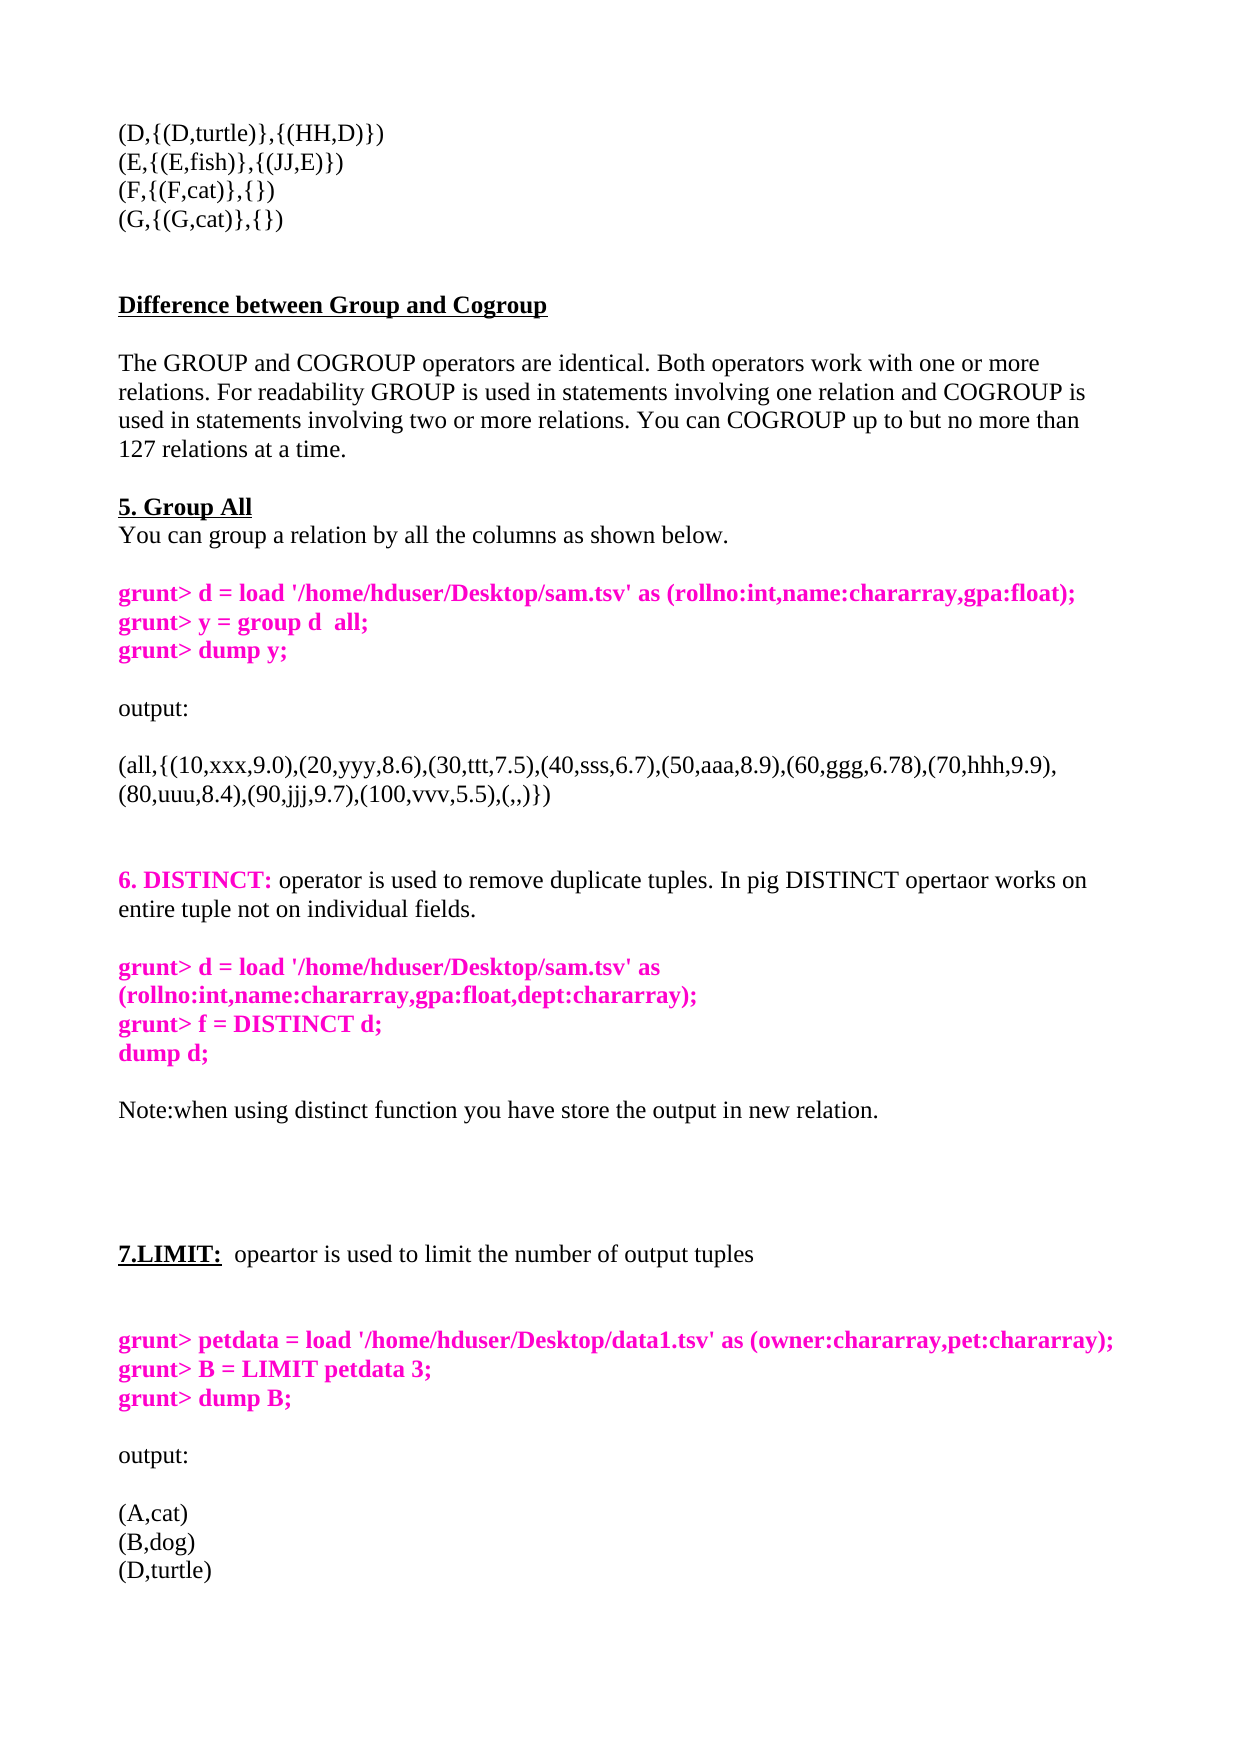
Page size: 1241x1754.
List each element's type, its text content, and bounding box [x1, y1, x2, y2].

text grunt> f = DISTINCT d; [118, 1009, 1122, 1038]
text grunt> B = LIMIT petdata 3; [118, 1354, 1122, 1383]
text grunt> dump B; [118, 1383, 1122, 1412]
text You can group a relation by all the columns as shown below. [118, 521, 1122, 549]
text Difference between Group and Cogroup [118, 291, 1122, 319]
text Note:when using distinct function you have store the output in new relation. [118, 1096, 1122, 1124]
text (F,{(F,cat)},{}) [118, 176, 1122, 204]
text (G,{(G,cat)},{}) [118, 204, 1122, 233]
text output: [118, 1441, 1122, 1469]
text grunt> d = load '/home/hduser/Desktop/sam.tsv' as (rollno:int,name:chararray,gpa:float); grunt> y = group d all; [118, 578, 1122, 636]
text (B,dog) [118, 1527, 1122, 1556]
text The GROUP and COGROUP operators are identical. Both operators work with one or more relations. For readability GROUP is used in statements involving one relation and COGROUP is used in statements involving two or more relations. You can COGROUP up to but no more than 127 relations at a time. [118, 348, 1122, 463]
text 5. Group All [118, 492, 1122, 521]
text (A,cat) [118, 1498, 1122, 1527]
text grunt> dump y; [118, 636, 1122, 664]
text grunt> petdata = load '/home/hduser/Desktop/data1.tsv' as (owner:chararray,pet:chararray); [118, 1326, 1122, 1354]
text dump d; [118, 1038, 1122, 1067]
text (E,{(E,fish)},{(JJ,E)}) [118, 147, 1122, 176]
text grunt> d = load '/home/hduser/Desktop/sam.tsv' as (rollno:int,name:chararray,gpa:float,dept:chararray); [118, 952, 1122, 1009]
text (all,{(10,xxx,9.0),(20,yyy,8.6),(30,ttt,7.5),(40,sss,6.7),(50,aaa,8.9),(60,ggg,6.78),(70,hhh,9.9),(80,uuu,8.4),(90,jjj,9.7),(100,vvv,5.5),(,,)}) [118, 751, 1122, 808]
text 7.LIMIT: opeartor is used to limit the number of output tuples [118, 1239, 1122, 1268]
text (D,turtle) [118, 1556, 1122, 1584]
text 6. DISTINCT: operator is used to remove duplicate tuples. In pig DISTINCT opertaor works on entire tuple not on individual fields. [118, 866, 1122, 923]
text output: [118, 693, 1122, 722]
text (D,{(D,turtle)},{(HH,D)}) [118, 118, 1122, 147]
